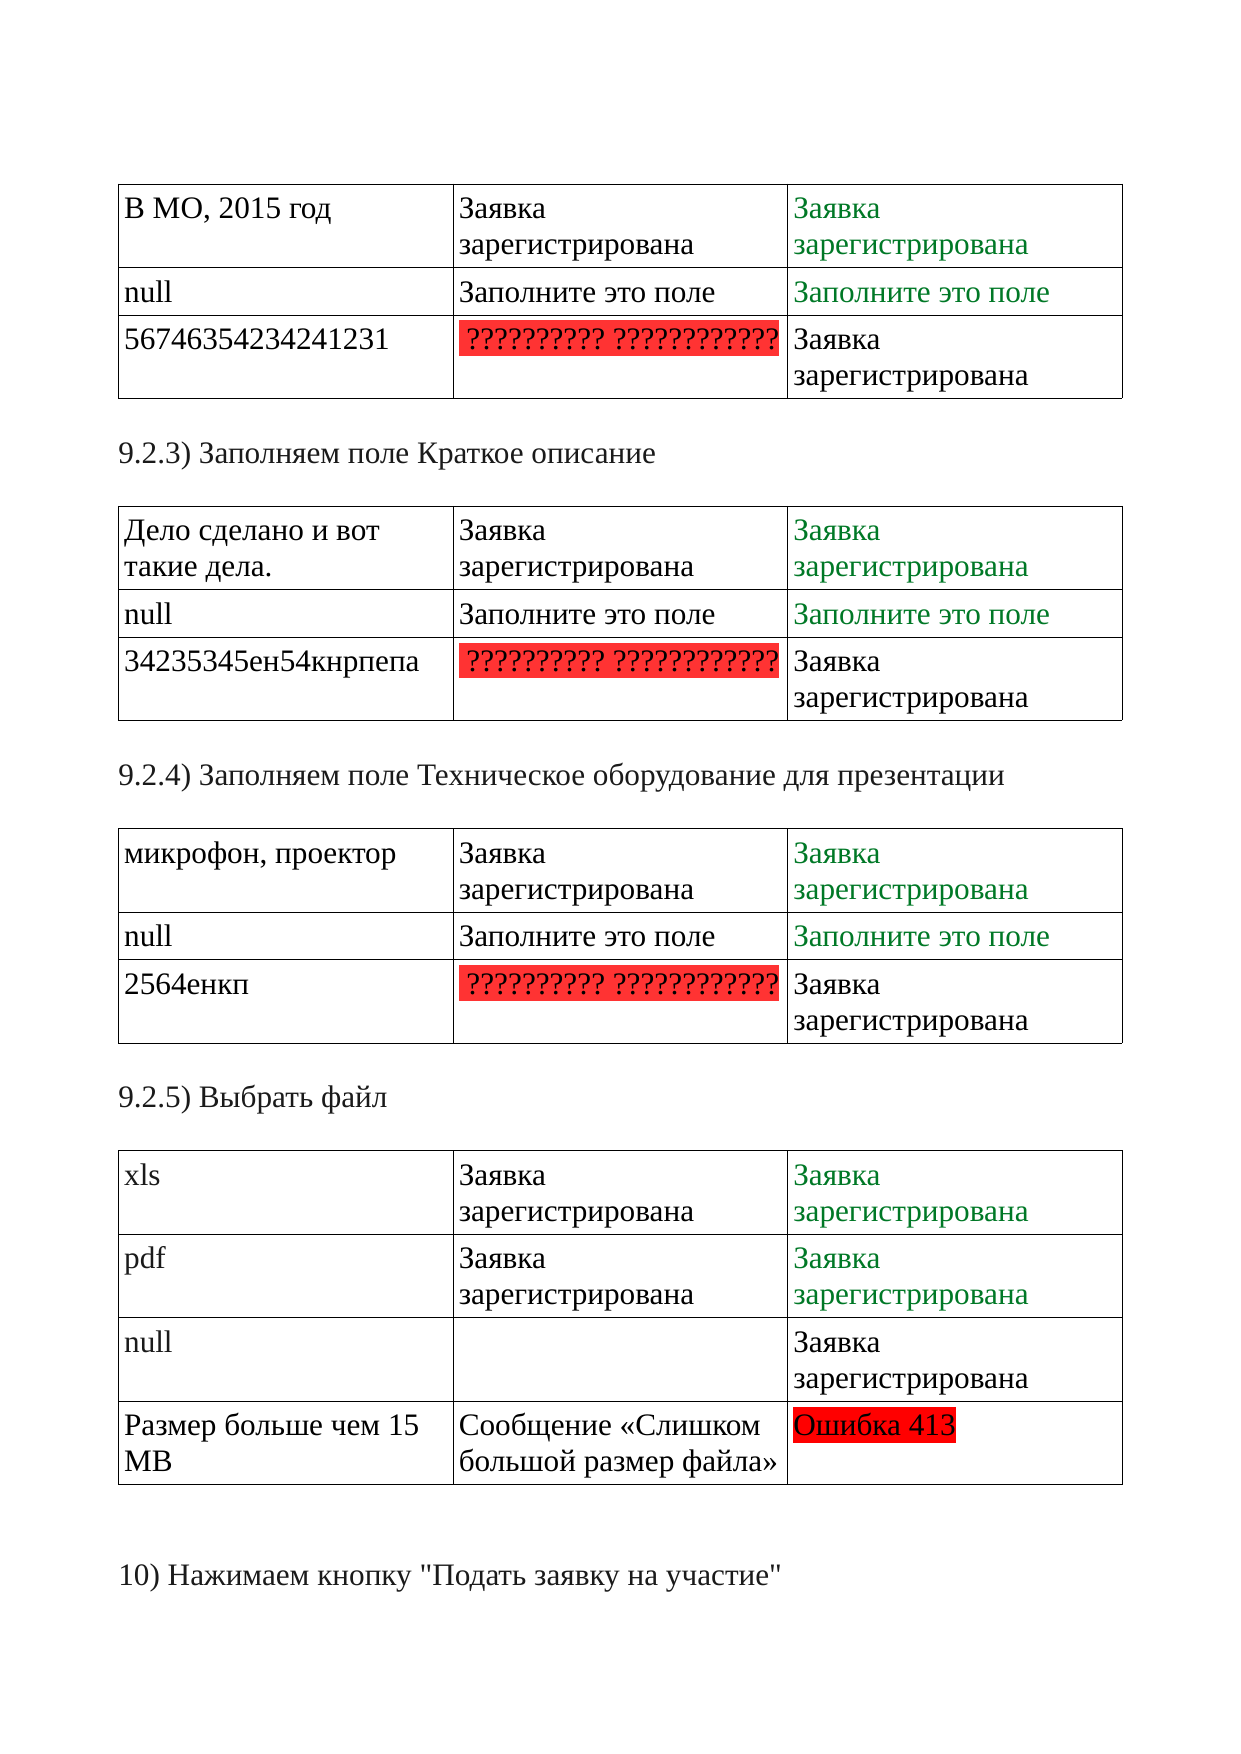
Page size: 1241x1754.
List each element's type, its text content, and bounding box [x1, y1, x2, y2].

table_cell Заполните это поле [788, 590, 1122, 637]
table_header xls [119, 1151, 453, 1234]
table_cell Заполните это поле [454, 913, 787, 959]
table_cell ?????????? ???????????? [454, 316, 787, 398]
table_cell Заявка зарегистрирована [788, 316, 1122, 398]
table_header Сообщение «Слишком большой размер файла» [454, 1402, 787, 1484]
table_cell ?????????? ???????????? [454, 960, 787, 1042]
table_cell Заявка зарегистрирована [788, 1318, 1122, 1401]
table_cell null [119, 1318, 453, 1401]
table_header Заявка зарегистрирована [454, 185, 787, 267]
table_cell Заявка зарегистрирована [788, 638, 1122, 720]
table_cell 34235345ен54кнрпепа [119, 638, 453, 720]
table_cell Заполните это поле [788, 913, 1122, 959]
table_header Заявка зарегистрирована [454, 1151, 787, 1234]
table_cell pdf [119, 1235, 453, 1317]
table_cell Заявка зарегистрирована [454, 1235, 787, 1317]
table_cell 56746354234241231 [119, 316, 453, 398]
table_cell 2564енкп [119, 960, 453, 1042]
table_header Заявка зарегистрирована [454, 507, 787, 589]
text 9.2.4) Заполняем поле Техническое оборудование для презентации [118, 756, 1122, 792]
table_cell Заявка зарегистрирована [788, 1235, 1122, 1317]
table_header Заявка зарегистрирована [788, 185, 1122, 267]
text 9.2.3) Заполняем поле Краткое описание [118, 434, 1122, 470]
table_cell null [119, 913, 453, 959]
table_cell Заявка зарегистрирована [788, 960, 1122, 1042]
table_cell Заполните это поле [454, 590, 787, 637]
table_header Заявка зарегистрирована [454, 829, 787, 912]
table_cell [454, 1318, 787, 1401]
table_cell Заполните это поле [788, 268, 1122, 314]
table_cell ?????????? ???????????? [454, 638, 787, 720]
table_header Ошибка 413 [788, 1402, 1122, 1484]
table_cell null [119, 268, 453, 314]
table_header Дело сделано и вот такие дела. [119, 507, 453, 589]
table_cell Заполните это поле [454, 268, 787, 314]
text 10) Нажимаем кнопку "Подать заявку на участие" [118, 1556, 1122, 1628]
table_header Заявка зарегистрирована [788, 1151, 1122, 1234]
table_header микрофон, проектор [119, 829, 453, 912]
table_header Заявка зарегистрирована [788, 829, 1122, 912]
table_cell null [119, 590, 453, 637]
table_header Заявка зарегистрирована [788, 507, 1122, 589]
table_header В МО, 2015 год [119, 185, 453, 267]
text 9.2.5) Выбрать файл [118, 1078, 1122, 1114]
table_header Размер больше чем 15 МВ [119, 1402, 453, 1484]
